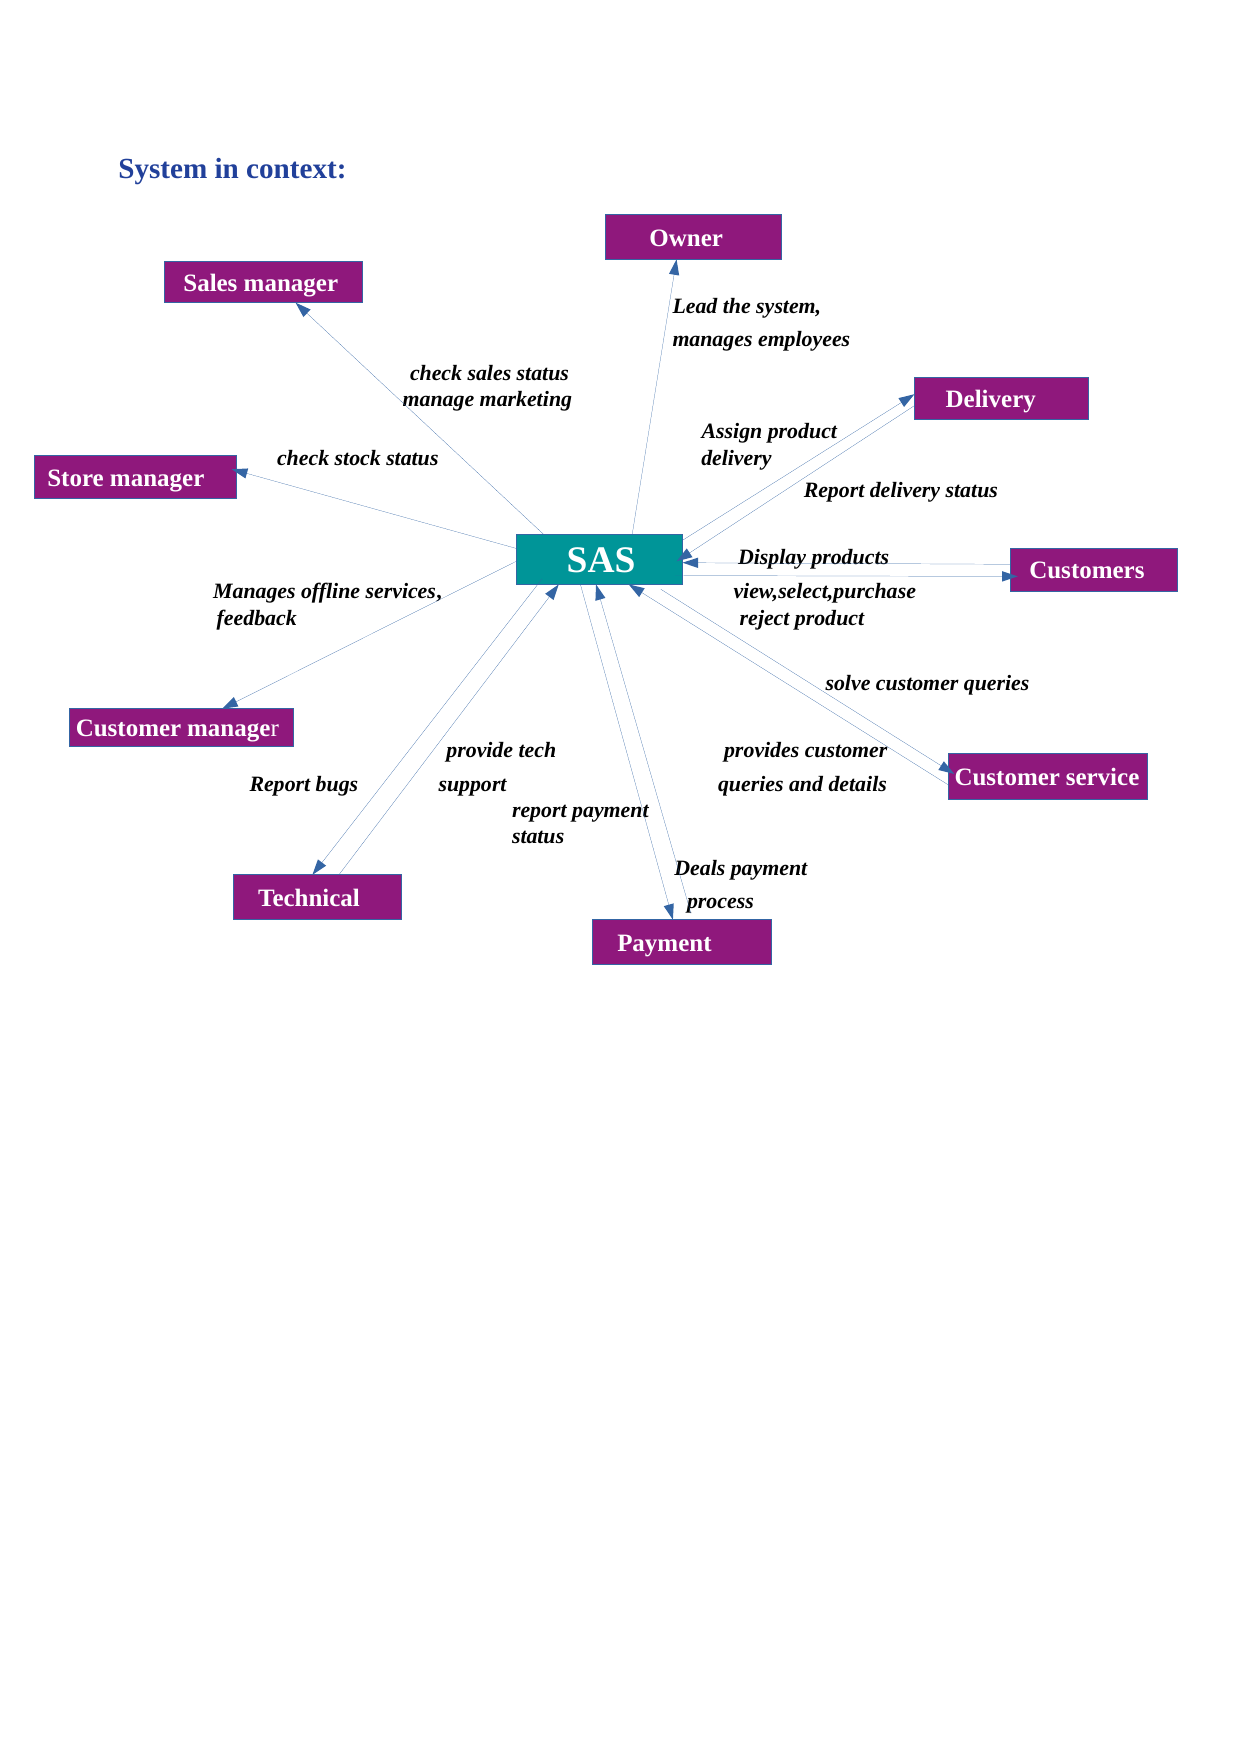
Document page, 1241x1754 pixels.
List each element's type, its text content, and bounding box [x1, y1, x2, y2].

text [587, 604, 608, 630]
text [836, 412, 903, 445]
text provide tech provides customer [118, 730, 423, 764]
text provide tech provides customer [400, 730, 447, 764]
text manage marketing [387, 386, 655, 412]
text manage marketing [1089, 386, 1122, 412]
text [118, 881, 233, 915]
text Report delivery status [766, 470, 1122, 504]
text solve customer queries [118, 663, 311, 697]
text Manages offline services, view,select,purchase [683, 571, 1002, 576]
text solve customer queries [603, 663, 628, 697]
text [504, 604, 543, 630]
text [666, 823, 1122, 848]
text Display products [480, 537, 516, 547]
text process [663, 881, 1122, 915]
text [662, 604, 723, 630]
text [315, 319, 666, 353]
text report payment [118, 797, 371, 823]
text [818, 445, 1122, 470]
text solve customer queries [620, 663, 806, 697]
text Assign product [647, 412, 884, 445]
text manages employees [662, 319, 1122, 353]
text System in context: [118, 152, 1122, 185]
text Manages offline services, view,select,purchase [636, 576, 1122, 604]
text Manages offline services, view,select,purchase [434, 571, 536, 604]
text Report delivery status [118, 474, 352, 504]
text report payment [380, 797, 645, 823]
text Lead the system, [299, 286, 671, 319]
text manage marketing [118, 386, 411, 412]
text Lead the system, [118, 286, 311, 319]
text Deals payment [118, 848, 332, 881]
text [450, 445, 646, 470]
text delivery [643, 445, 832, 470]
text [374, 764, 421, 797]
text Deals payment [316, 848, 358, 874]
text feedback [118, 604, 428, 630]
text [657, 353, 1122, 386]
text report payment [354, 797, 396, 823]
text [526, 604, 592, 630]
text [382, 604, 521, 630]
text [603, 604, 699, 630]
text Report delivery status [742, 470, 814, 504]
text provide tech provides customer [887, 730, 1122, 764]
text Deals payment [654, 848, 681, 881]
text [118, 353, 383, 386]
text solve customer queries [756, 663, 830, 697]
text Report bugs [118, 764, 397, 797]
text Report delivery status [248, 470, 509, 504]
text solve customer queries [248, 663, 475, 697]
text solve customer queries [780, 663, 1122, 697]
text [402, 881, 669, 915]
text check stock status [118, 445, 473, 470]
text Display products [683, 563, 1010, 571]
text Deals payment [673, 848, 1122, 881]
text provide tech provides customer [639, 730, 913, 764]
text report payment [640, 797, 664, 823]
text report payment [658, 797, 1122, 823]
text Manages offline services, view,select,purchase [118, 571, 494, 604]
text [857, 412, 1122, 445]
text [118, 412, 446, 445]
text [631, 764, 656, 797]
text solve customer queries [475, 663, 611, 697]
text provide tech provides customer [621, 730, 647, 764]
text [414, 412, 651, 445]
text status [361, 823, 652, 848]
text provide tech provides customer [424, 730, 629, 764]
text [647, 823, 671, 848]
text Display products [683, 537, 1122, 564]
text solve customer queries [452, 663, 498, 697]
text Report delivery status [638, 470, 792, 504]
text support [399, 764, 638, 797]
text Report delivery status [476, 470, 642, 504]
text Display products [118, 537, 516, 571]
text [118, 823, 351, 848]
text Manages offline services, view,select,purchase [598, 585, 658, 604]
text Display products [683, 537, 712, 551]
text manage marketing [653, 386, 914, 412]
text manage marketing [889, 396, 914, 412]
text Lead the system, [668, 286, 1122, 319]
text [118, 319, 348, 353]
text queries and details [649, 764, 948, 797]
text reject product [687, 604, 1122, 630]
text [796, 445, 852, 470]
text provide tech provides customer [863, 730, 936, 764]
text [335, 823, 377, 848]
text Deals payment [341, 848, 661, 881]
text check sales status [351, 353, 661, 386]
